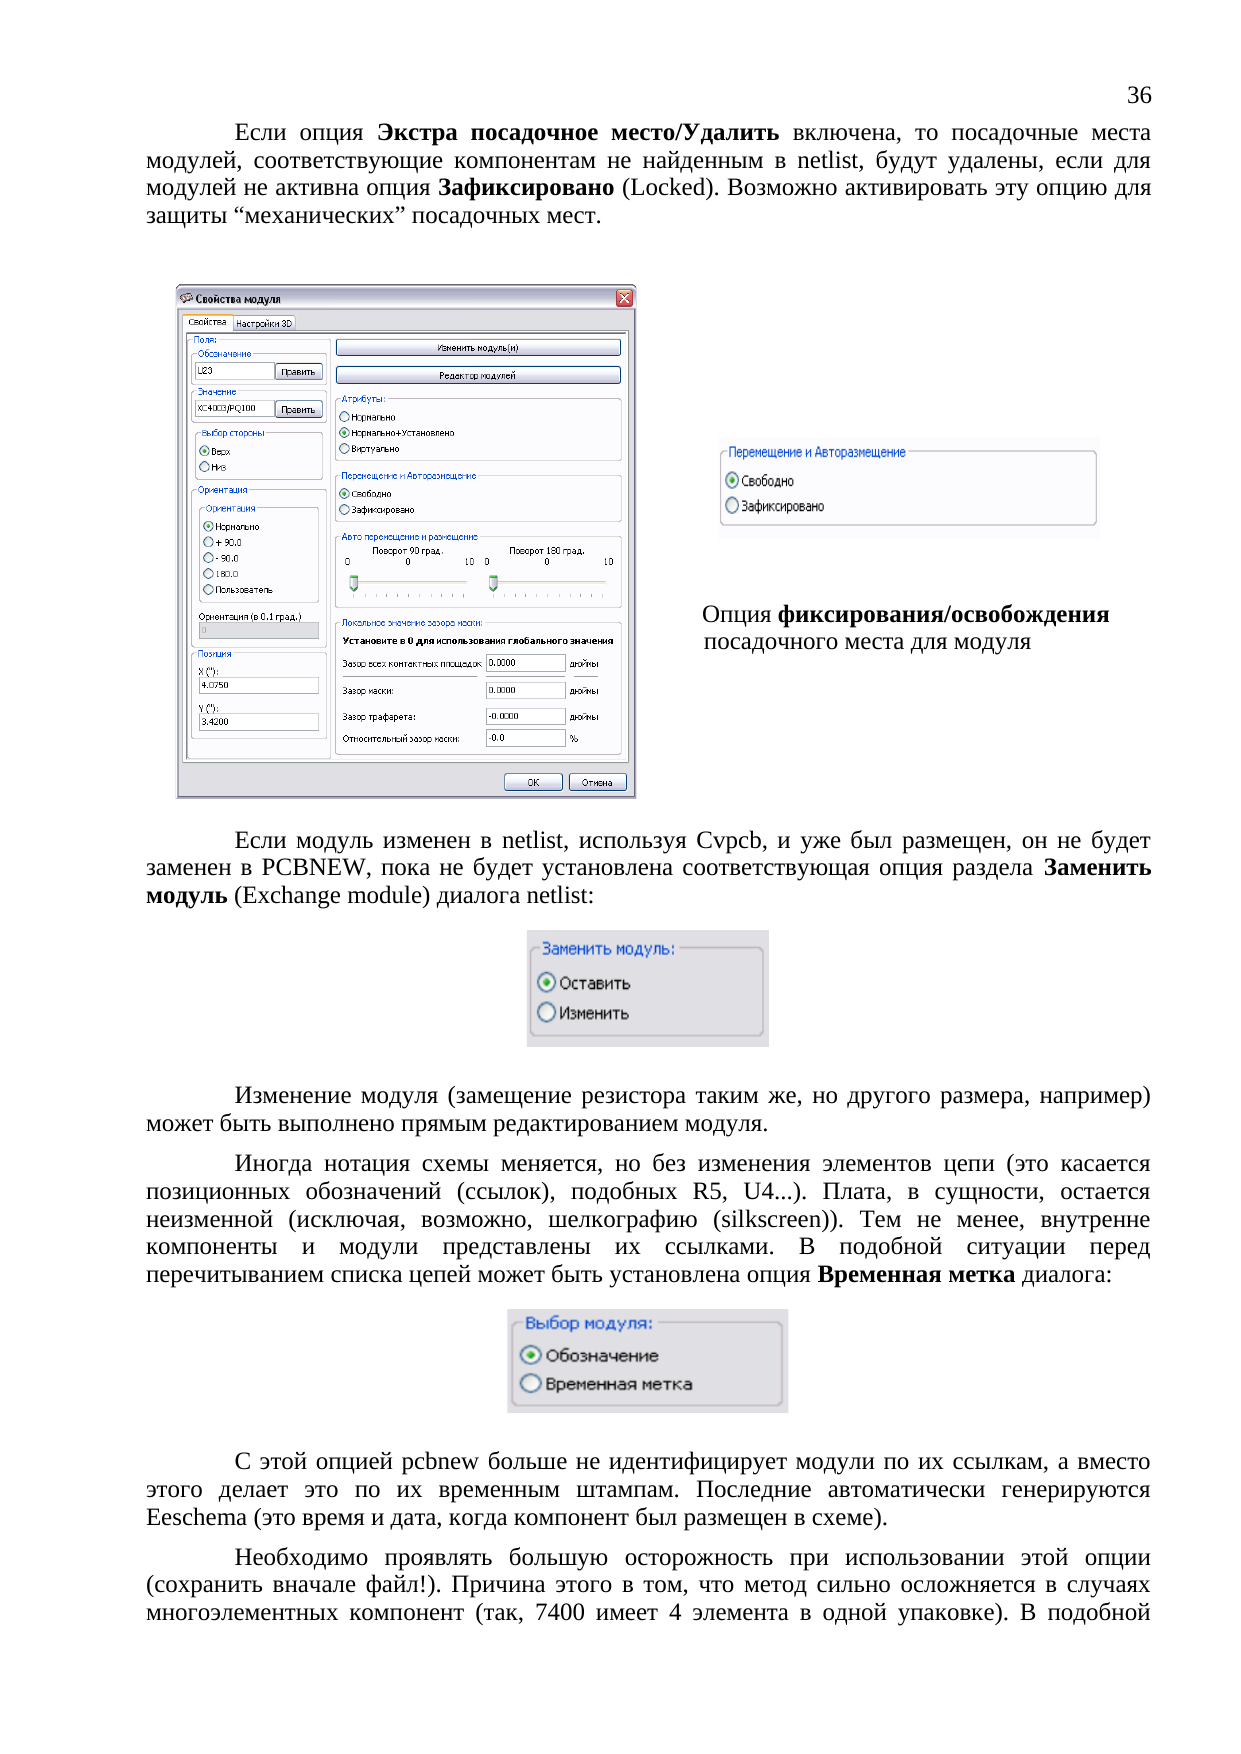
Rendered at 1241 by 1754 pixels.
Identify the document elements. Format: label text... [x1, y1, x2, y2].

text С этой опцией pcbnew больше не идентифицирует модули по их ссылкам, а вместо этого делает это по их временным штампам. Последние автоматически генерируются Eeschema (это время и дата, когда компонент был размещен в схеме). [146, 1447, 1152, 1531]
text Если модуль изменен в netlist, используя Cvpcb, и уже был размещен, он не будет заменен в PCBNEW, пока не будет установлена соответствующая опция раздела Заменить модуль (Exchange module) диалога netlist: [146, 826, 1152, 909]
text Иногда нотация схемы меняется, но без изменения элементов цепи (это касается позиционных обозначений (ссылок), подобных R5, U4...). Плата, в сущности, остается неизменной (исключая, возможно, шелкографию (silkscreen)). Тем не менее, внутренне компоненты и модули представлены их ссылками. В подобной ситуации перед перечитыванием списка цепей может быть установлена опция Временная метка диалога: [146, 1149, 1152, 1288]
picture [175, 284, 637, 799]
text Если опция Экстра посадочное место/Удалить включена, то посадочные места модулей, соответствующие компонентам не найденным в netlist, будут удалены, если для модулей не активна опция Зафиксировано (Locked). Возможно активировать эту опцию для защиты “механических” посадочных мест. [146, 118, 1152, 229]
table_header Опция фиксирования/освобождения посадочного места для модуля [674, 269, 1156, 814]
table_header [146, 269, 674, 814]
picture [526, 930, 769, 1047]
picture [507, 1309, 789, 1413]
picture [718, 437, 1100, 539]
text Необходимо проявлять большую осторожность при использовании этой опции (сохранить вначале файл!). Причина этого в том, что метод сильно осложняется в случаях многоэлементных компонент (так, 7400 имеет 4 элемента в одной упаковке). В подобной [146, 1543, 1152, 1626]
text Изменение модуля (замещение резистора таким же, но другого размера, например) может быть выполнено прямым редактированием модуля. [146, 1082, 1152, 1137]
